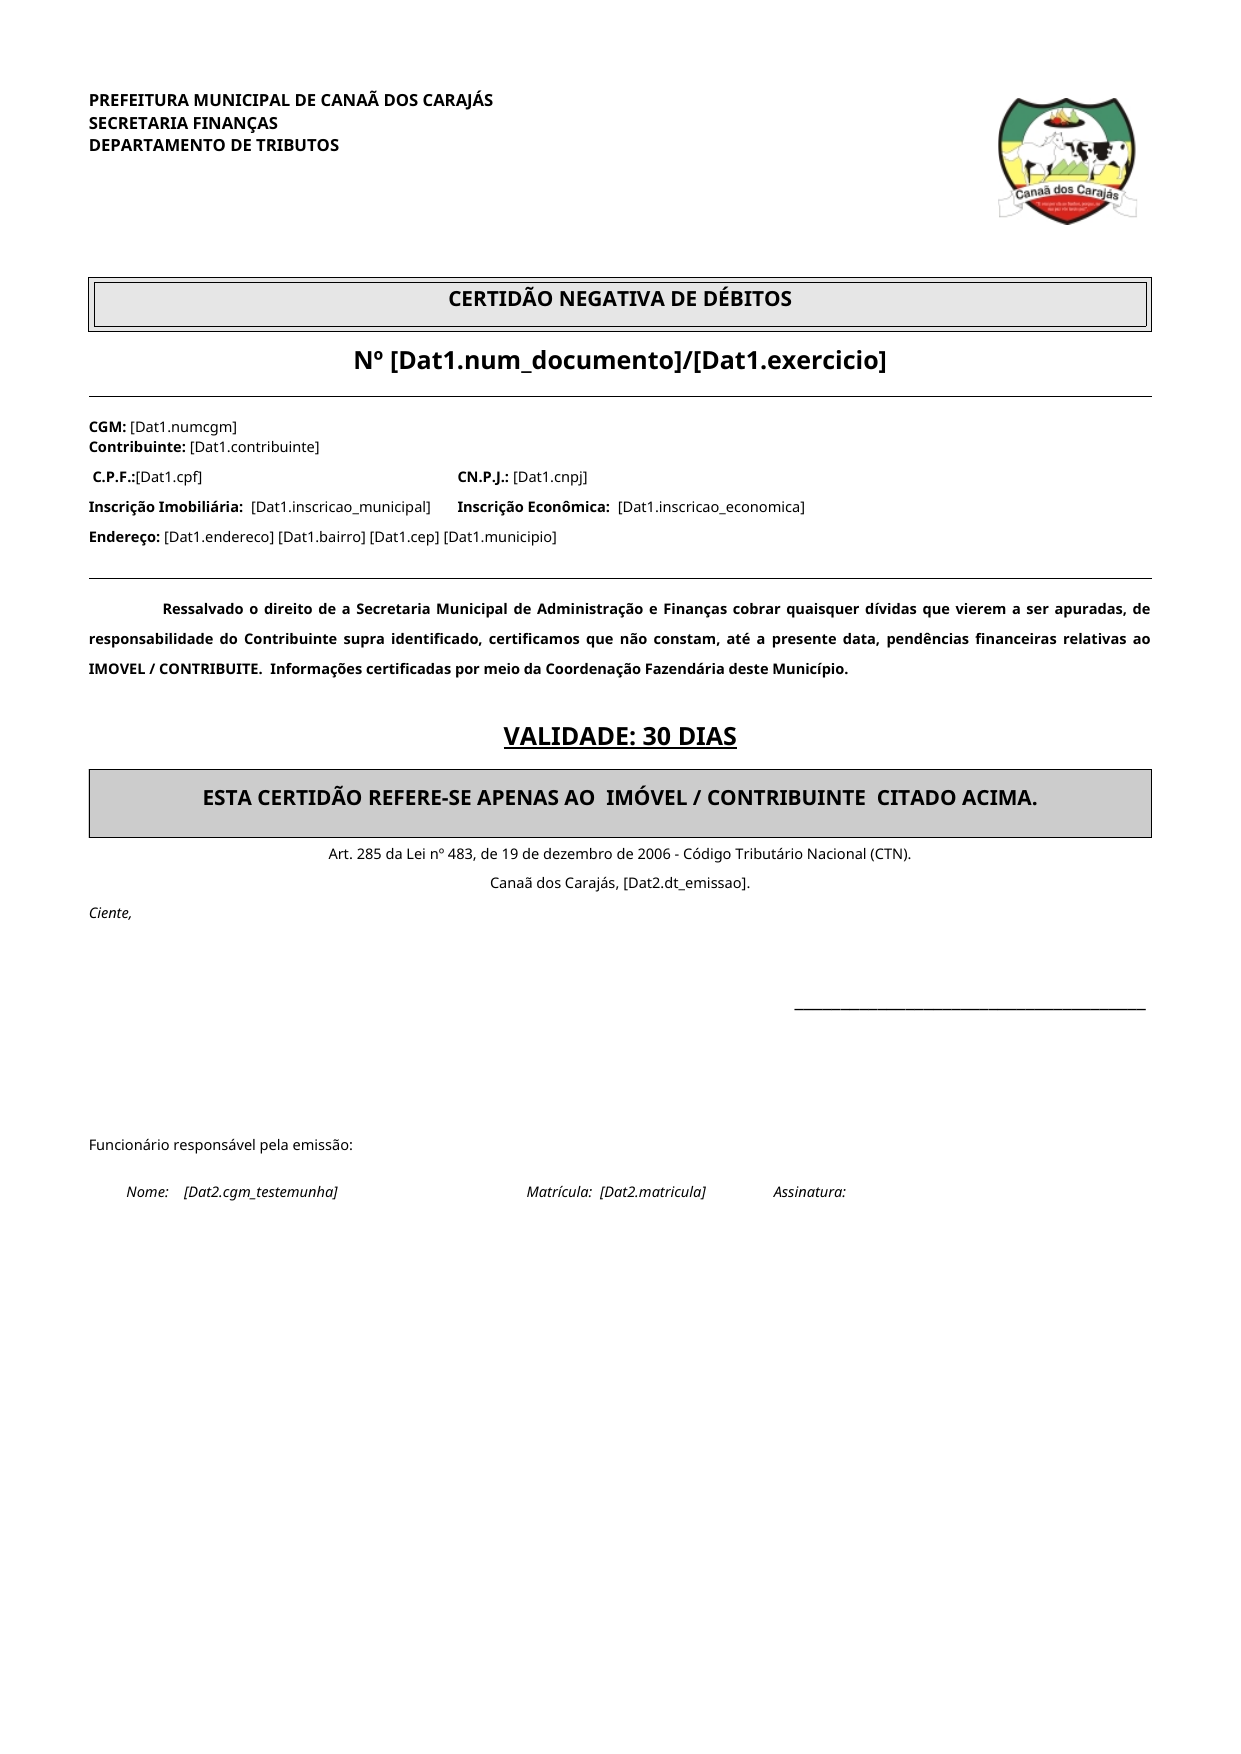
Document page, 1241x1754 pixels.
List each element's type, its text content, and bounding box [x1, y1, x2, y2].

text Nome: [Dat2.cgm_testemunha] Matrícula: [Dat2.matricula] Assinatura: [88, 1182, 1152, 1201]
text Funcionário responsável pela emissão: [88, 1135, 1152, 1155]
text ESTA CERTIDÃO REFERE-SE APENAS AO IMÓVEL / CONTRIBUINTE CITADO ACIMA. [90, 770, 1151, 811]
subtitle Nº [Dat1.num_documento]/[Dat1.exercicio] [88, 343, 1152, 377]
table_cell [620, 1020, 1152, 1048]
table_cell [89, 1020, 620, 1048]
text Ciente, [88, 903, 1152, 923]
subtitle VALIDADE: 30 DIAS [88, 718, 1152, 752]
text CERTIDÃO NEGATIVA DE DÉBITOS [89, 278, 1151, 305]
text CGM: [Dat1.numcgm] [88, 417, 1152, 437]
table_cell [620, 1048, 1152, 1107]
picture [998, 98, 1138, 225]
text C.P.F.:[Dat1.cpf] CN.P.J.: [Dat1.cnpj] [88, 467, 1152, 487]
text Canaã dos Carajás, [Dat2.dt_emissao]. [88, 873, 1152, 893]
table_header ______________________________________ [620, 963, 1152, 1019]
text Endereço: [Dat1.endereco] [Dat1.bairro] [Dat1.cep] [Dat1.municipio] [88, 526, 1152, 546]
text Inscrição Imobiliária: [Dat1.inscricao_municipal] Inscrição Econômica: [Dat1.inscricao_economica] [88, 497, 1152, 516]
table_header [89, 963, 620, 1019]
text Art. 285 da Lei nº 483, de 19 de dezembro de 2006 - Código Tributário Nacional (CTN). [88, 843, 1152, 863]
text Ressalvado o direito de a Secretaria Municipal de Administração e Finanças cobrar quaisquer dívidas que vierem a ser apuradas, de responsabilidade do Contribuinte supra identificado, certificamos que não constam, até a presente data, pendências financeiras relativas ao IMOVEL / CONTRIBUITE. Informações certificadas por meio da Coordenação Fazendária deste Município. [88, 599, 1152, 678]
table_cell [89, 1048, 620, 1107]
text Contribuinte: [Dat1.contribuinte] [88, 437, 1152, 457]
